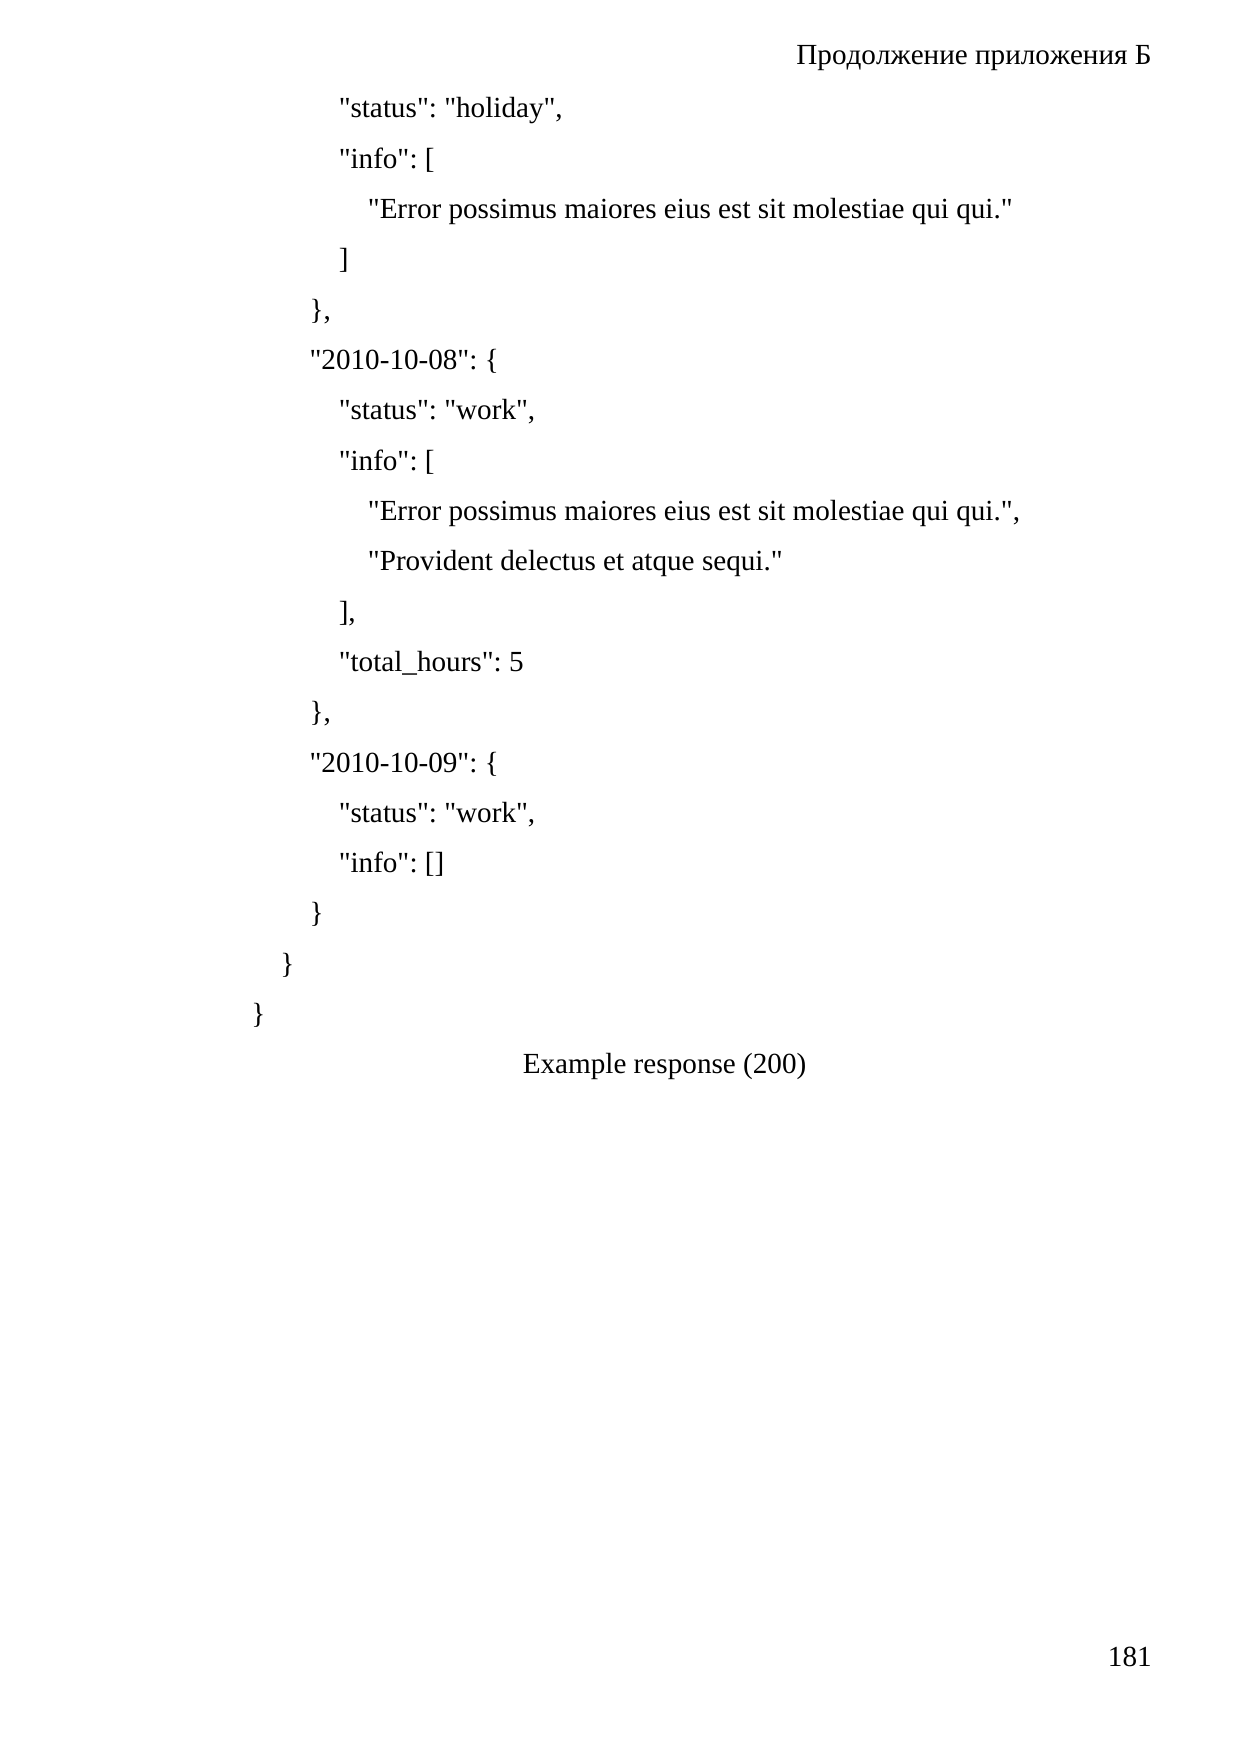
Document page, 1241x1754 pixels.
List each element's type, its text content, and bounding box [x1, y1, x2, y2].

text "Error possimus maiores eius est sit molestiae qui qui." [177, 191, 1152, 225]
text "info": [ [177, 443, 1152, 476]
text "Provident delectus et atque sequi." [177, 543, 1152, 577]
text "status": "work", [177, 392, 1152, 426]
text } [177, 946, 1152, 979]
text }, [177, 694, 1152, 728]
text "2010-10-09": { [177, 745, 1152, 778]
text ], [177, 594, 1152, 627]
text "Error possimus maiores eius est sit molestiae qui qui.", [177, 493, 1152, 527]
text ] [177, 242, 1152, 275]
text "status": "holiday", [177, 91, 1152, 124]
text "info": [ [177, 141, 1152, 174]
text Example response (200) [177, 1047, 1152, 1080]
text } [177, 996, 1152, 1030]
text }, [177, 292, 1152, 325]
text } [177, 896, 1152, 929]
text "total_hours": 5 [177, 644, 1152, 678]
text "2010-10-08": { [177, 342, 1152, 376]
text "info": [] [177, 845, 1152, 879]
text "status": "work", [177, 795, 1152, 828]
